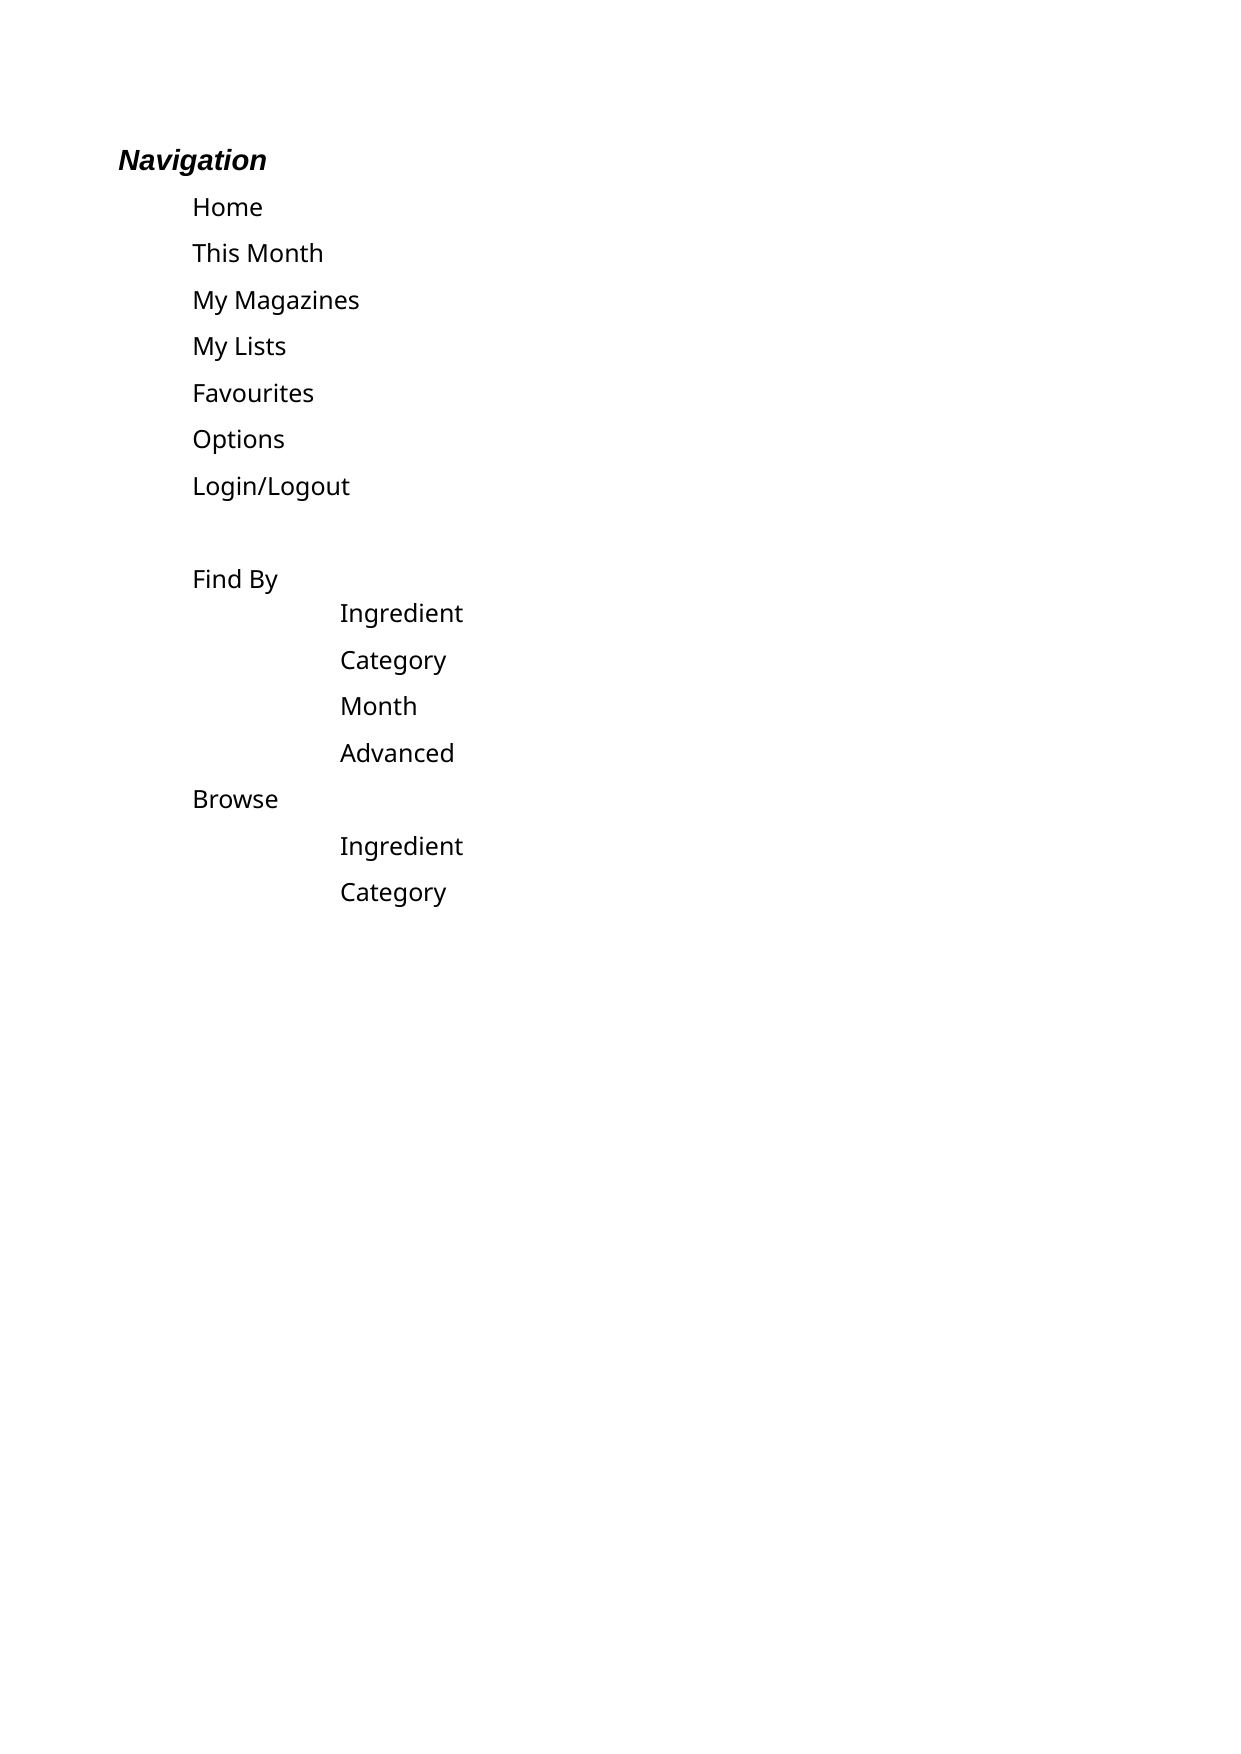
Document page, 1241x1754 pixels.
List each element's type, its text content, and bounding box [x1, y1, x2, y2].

text Ingredient [118, 828, 1122, 863]
text My Magazines [118, 282, 1122, 316]
text Find By [118, 562, 1122, 596]
text My Lists [118, 329, 1122, 363]
text Month [118, 689, 1122, 723]
text Category [118, 642, 1122, 676]
text Options [118, 422, 1122, 456]
subtitle Navigation [118, 143, 1122, 177]
text Login/Logout [118, 468, 1122, 503]
text Browse [118, 782, 1122, 816]
text Category [118, 875, 1122, 909]
text Home [118, 189, 1122, 223]
text Advanced [118, 735, 1122, 769]
text Ingredient [118, 596, 1122, 630]
text Favourites [118, 375, 1122, 409]
text This Month [118, 236, 1122, 270]
